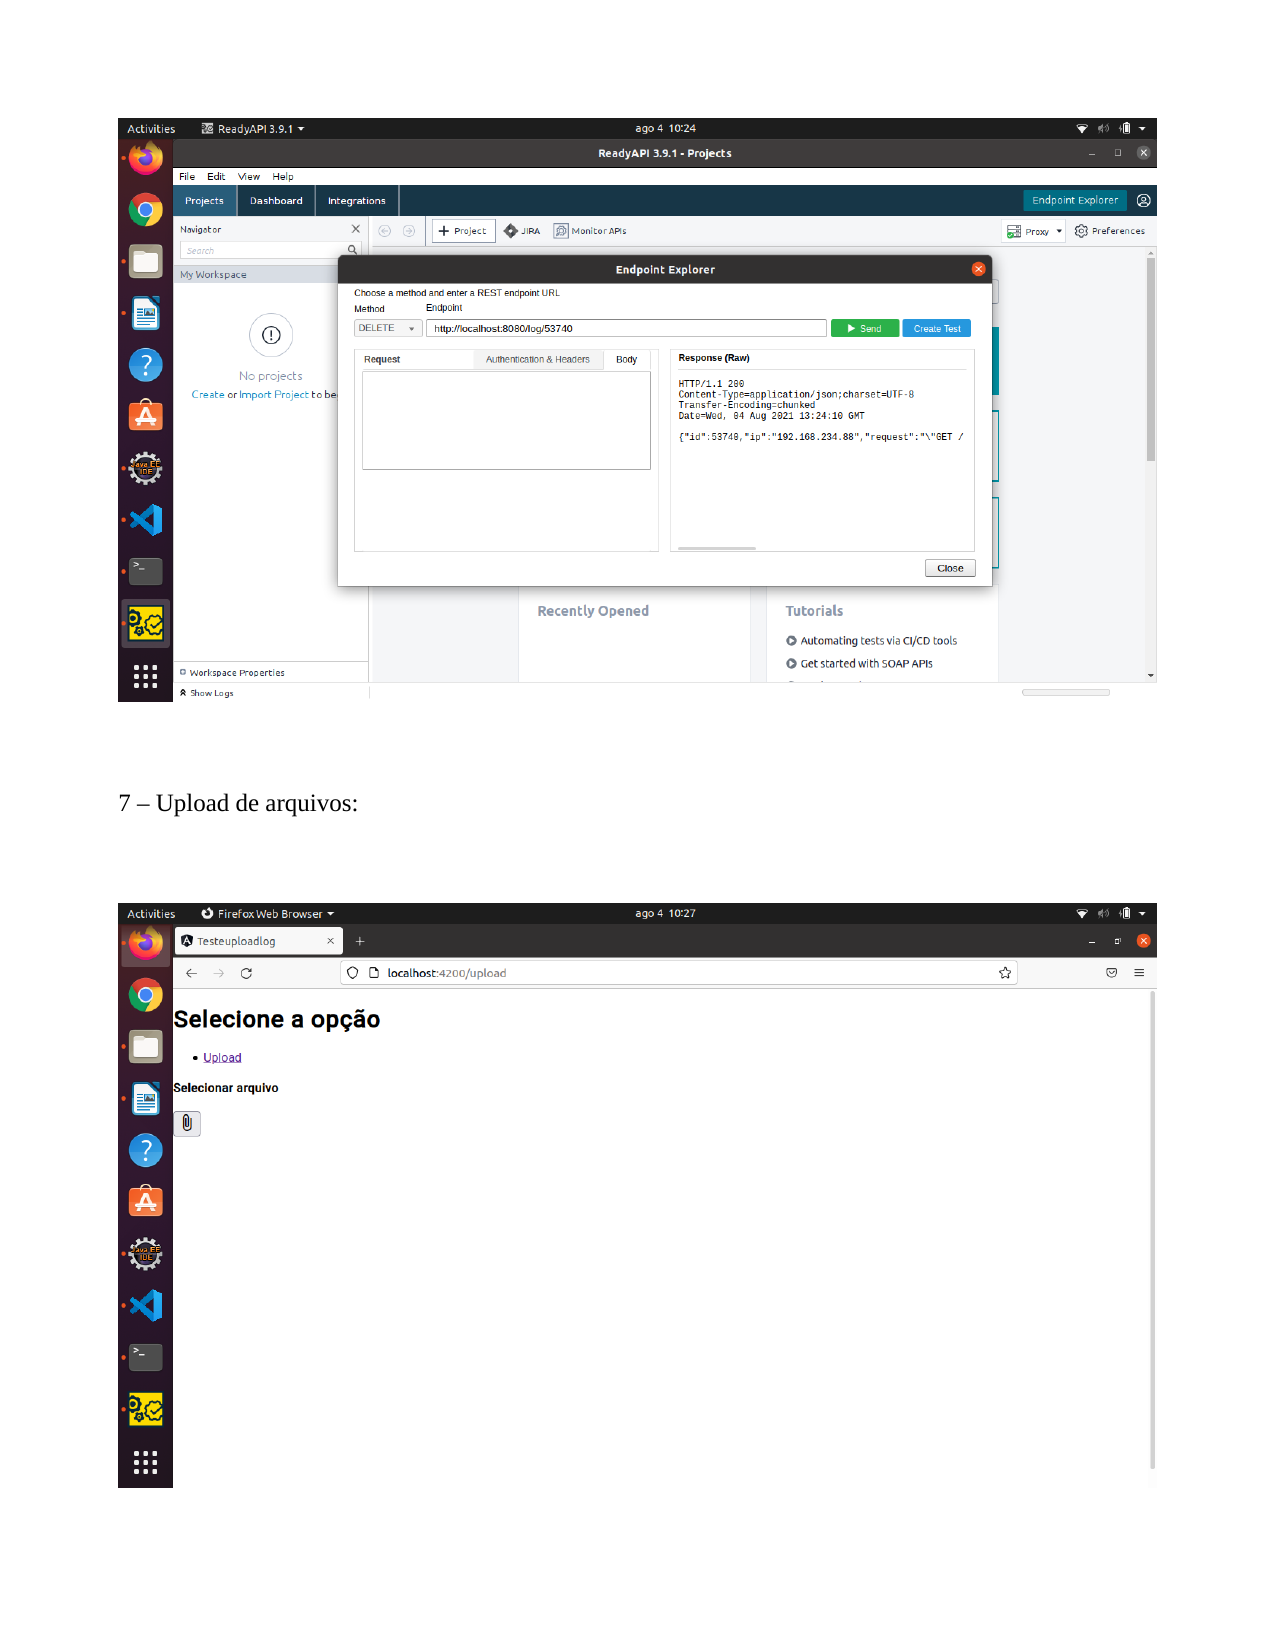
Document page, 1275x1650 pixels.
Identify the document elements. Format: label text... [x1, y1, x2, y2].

text 7 – Upload de arquivos: [118, 788, 1157, 817]
picture [118, 118, 1157, 702]
picture [118, 903, 1157, 1488]
